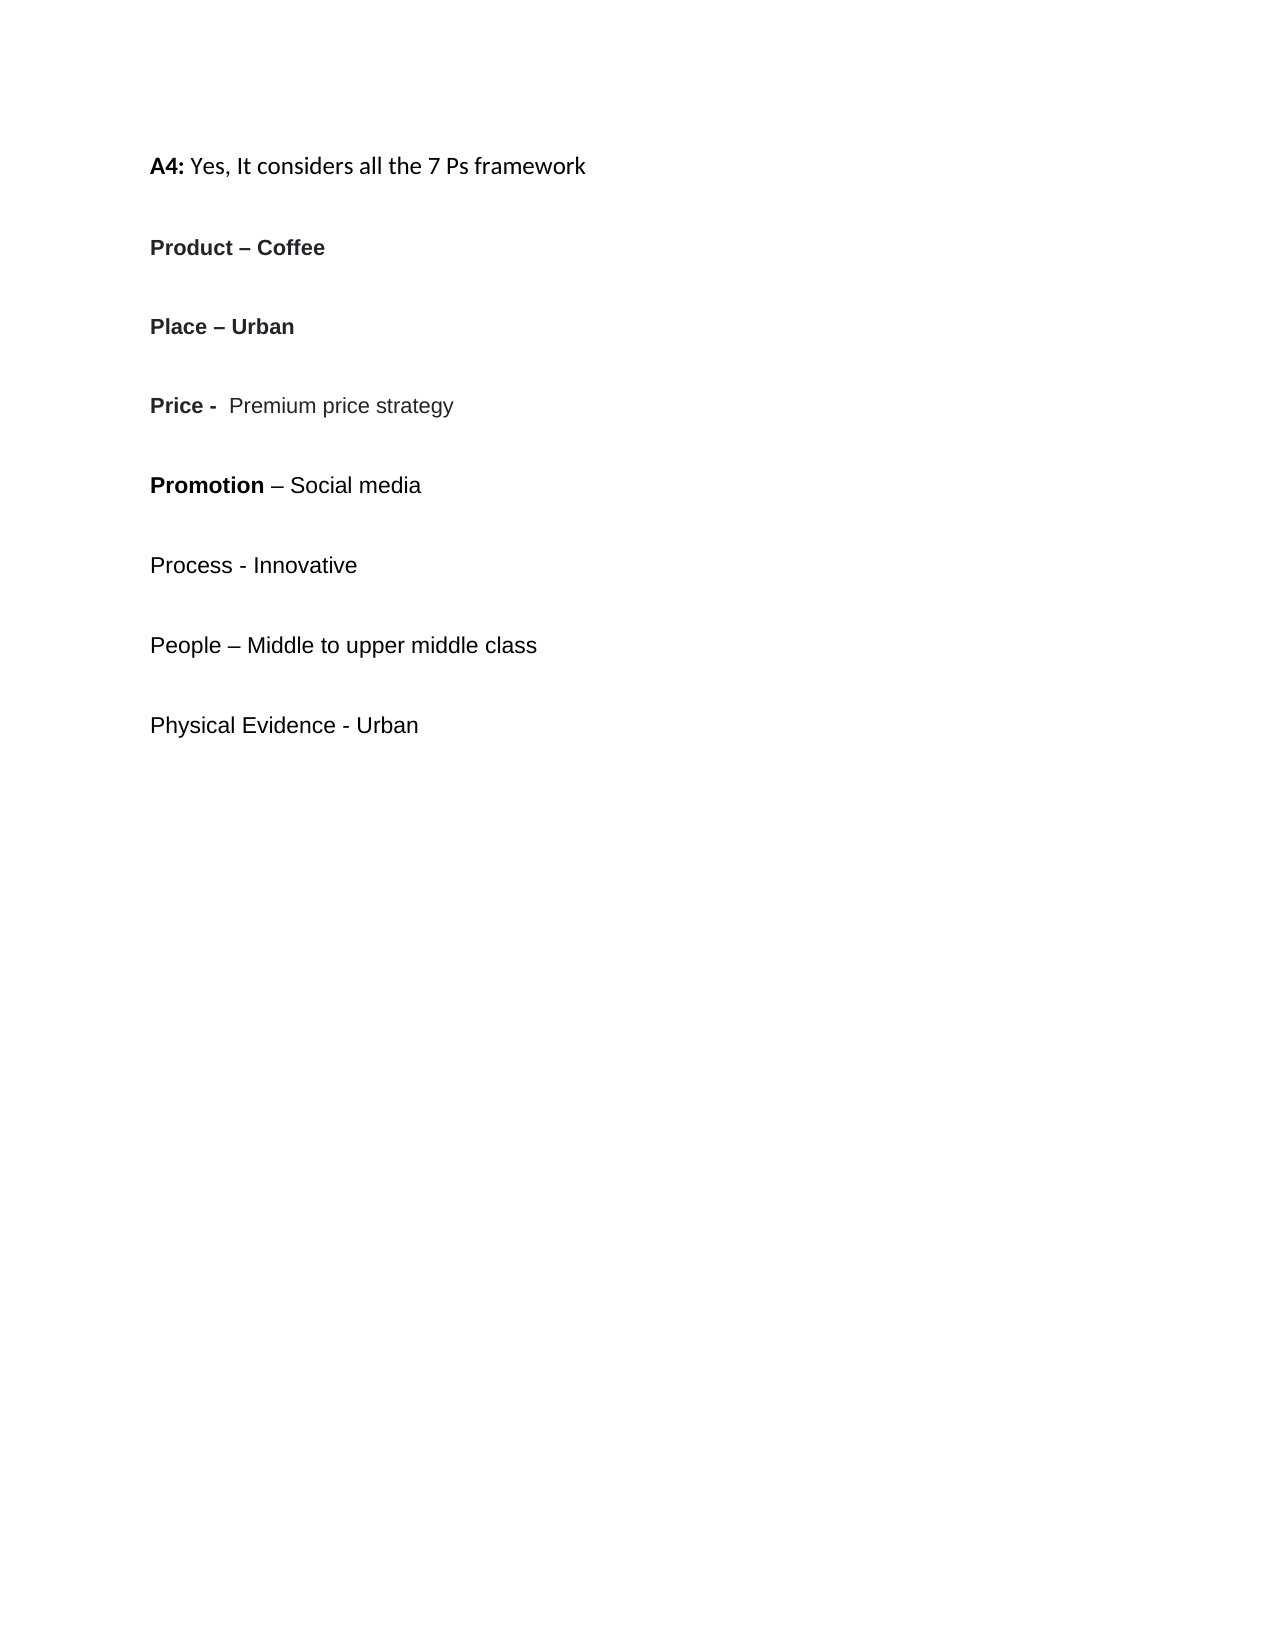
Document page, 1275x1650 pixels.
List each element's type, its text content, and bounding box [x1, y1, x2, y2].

text Physical Evidence - Urban [150, 712, 1125, 739]
text Price - Premium price strategy [150, 393, 1125, 418]
text People – Middle to upper middle class [150, 632, 1125, 659]
text Product – Coffee [150, 235, 1125, 260]
text Promotion – Social media [150, 472, 1125, 498]
text Place – Urban [150, 314, 1125, 339]
text A4: Yes, It considers all the 7 Ps framework [150, 150, 1125, 181]
text Process - Innovative [150, 552, 1125, 578]
